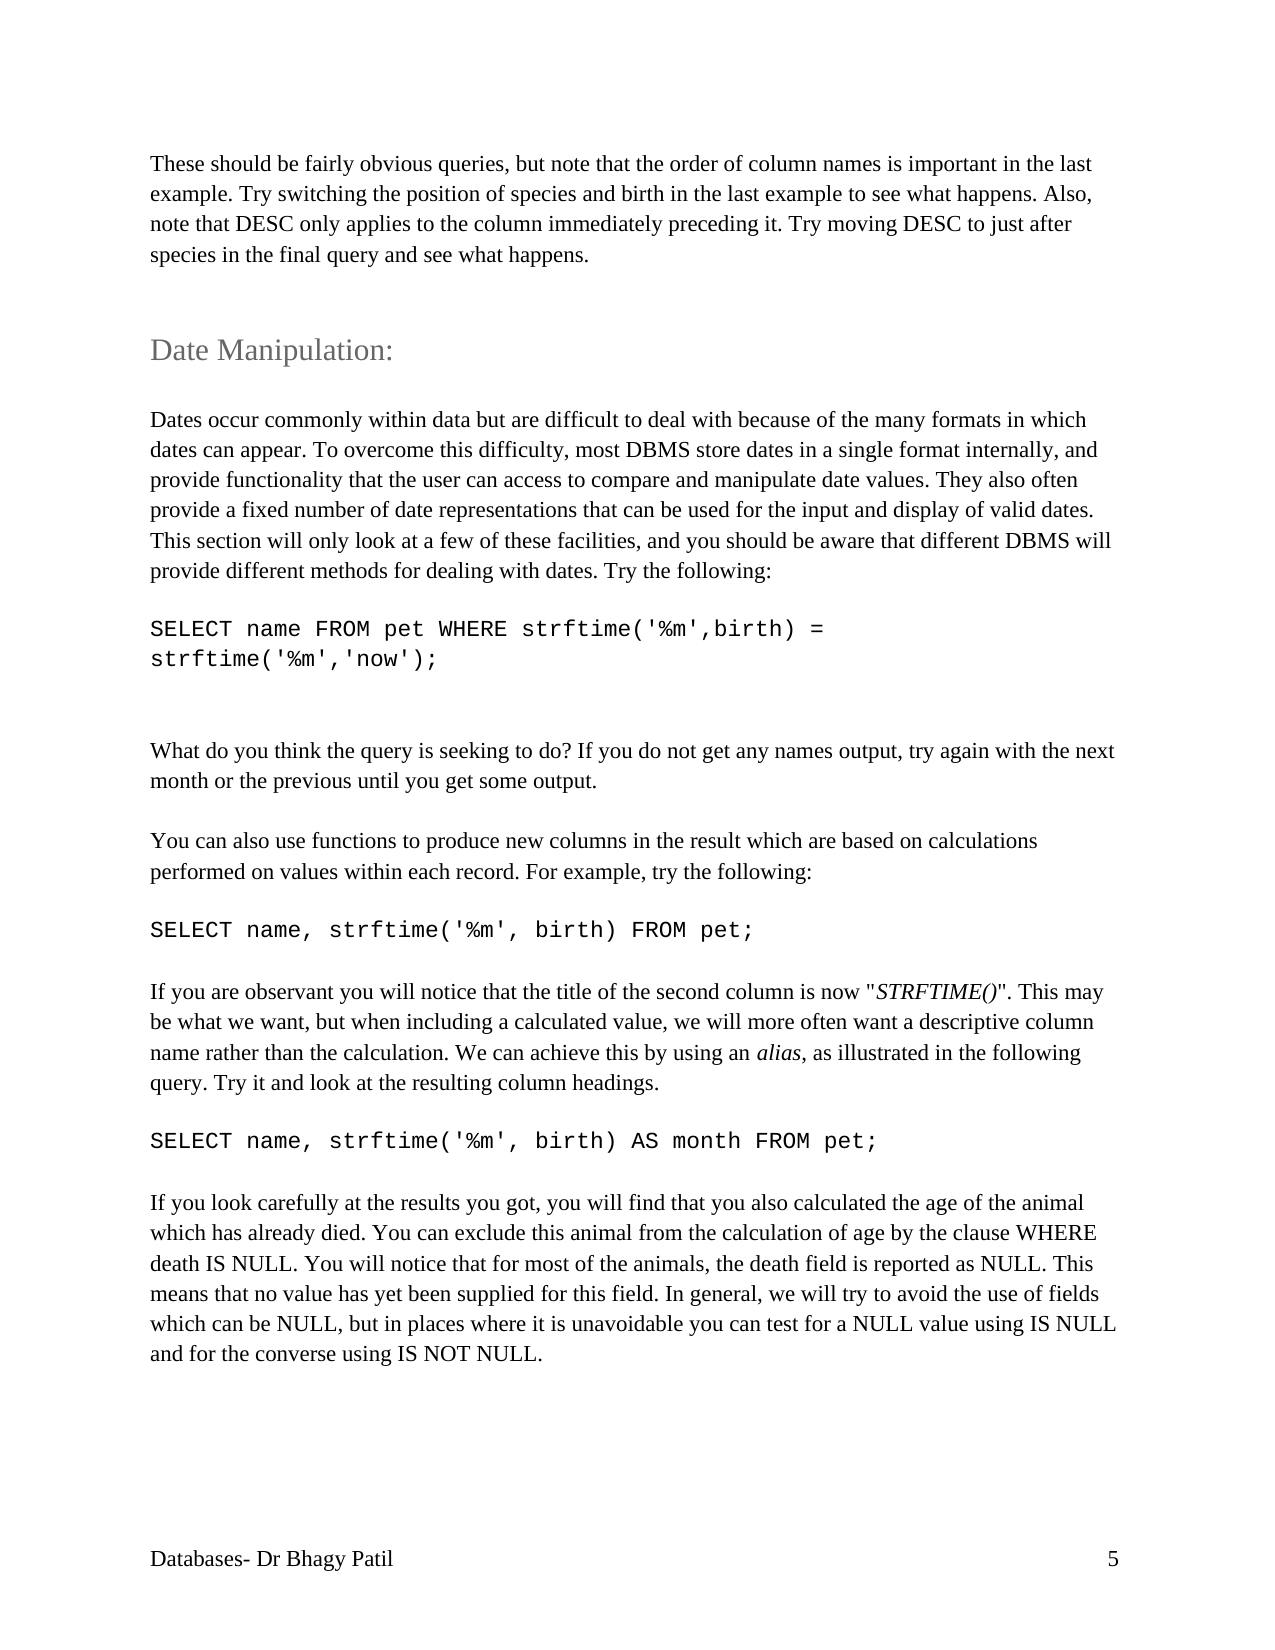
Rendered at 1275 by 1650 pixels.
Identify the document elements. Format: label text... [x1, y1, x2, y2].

text SELECT name FROM pet WHERE strftime('%m',birth) = strftime('%m','now'); [150, 617, 1125, 673]
text Dates occur commonly within data but are difficult to deal with because of the many formats in which dates can appear. To overcome this difficulty, most DBMS store dates in a single format internally, and provide functionality that the user can access to compare and manipulate date values. They also often provide a fixed number of date representations that can be used for the input and display of valid dates. This section will only look at a few of these facilities, and you should be aware that different DBMS will provide different methods for dealing with dates. Try the following: [150, 406, 1125, 583]
text These should be fairly obvious queries, but note that the order of column names is important in the last example. Try switching the position of species and birth in the last example to see what happens. Also, note that DESC only applies to the column immediately preceding it. Try moving DESC to just after species in the final query and see what happens. [150, 150, 1125, 267]
text You can also use functions to produce new columns in the result which are based on calculations performed on values within each record. For example, try the following: [150, 827, 1125, 884]
subtitle Date Manipulation: [150, 331, 1125, 367]
text If you are observant you will notice that the title of the second column is now "STRFTIME()". This may be what we want, but when including a calculated value, we will more often want a descriptive column name rather than the calculation. We can achieve this by using an alias, as illustrated in the following query. Try it and look at the resulting column headings. [150, 978, 1125, 1095]
text If you look carefully at the results you got, you will find that you also calculated the age of the animal which has already died. You can exclude this animal from the calculation of age by the clause WHERE death IS NULL. You will notice that for most of the animals, the death field is reported as NULL. This means that no value has yet been supplied for this field. In general, we will try to avoid the use of fields which can be NULL, but in places where it is unavoidable you can test for a NULL value using IS NULL and for the converse using IS NOT NULL. [150, 1189, 1125, 1367]
text What do you think the query is seeking to do? If you do not get any names output, try again with the next month or the previous until you get some output. [150, 737, 1125, 793]
text SELECT name, strftime('%m', birth) AS month FROM pet; [150, 1129, 1125, 1155]
text SELECT name, strftime('%m', birth) FROM pet; [150, 918, 1125, 944]
